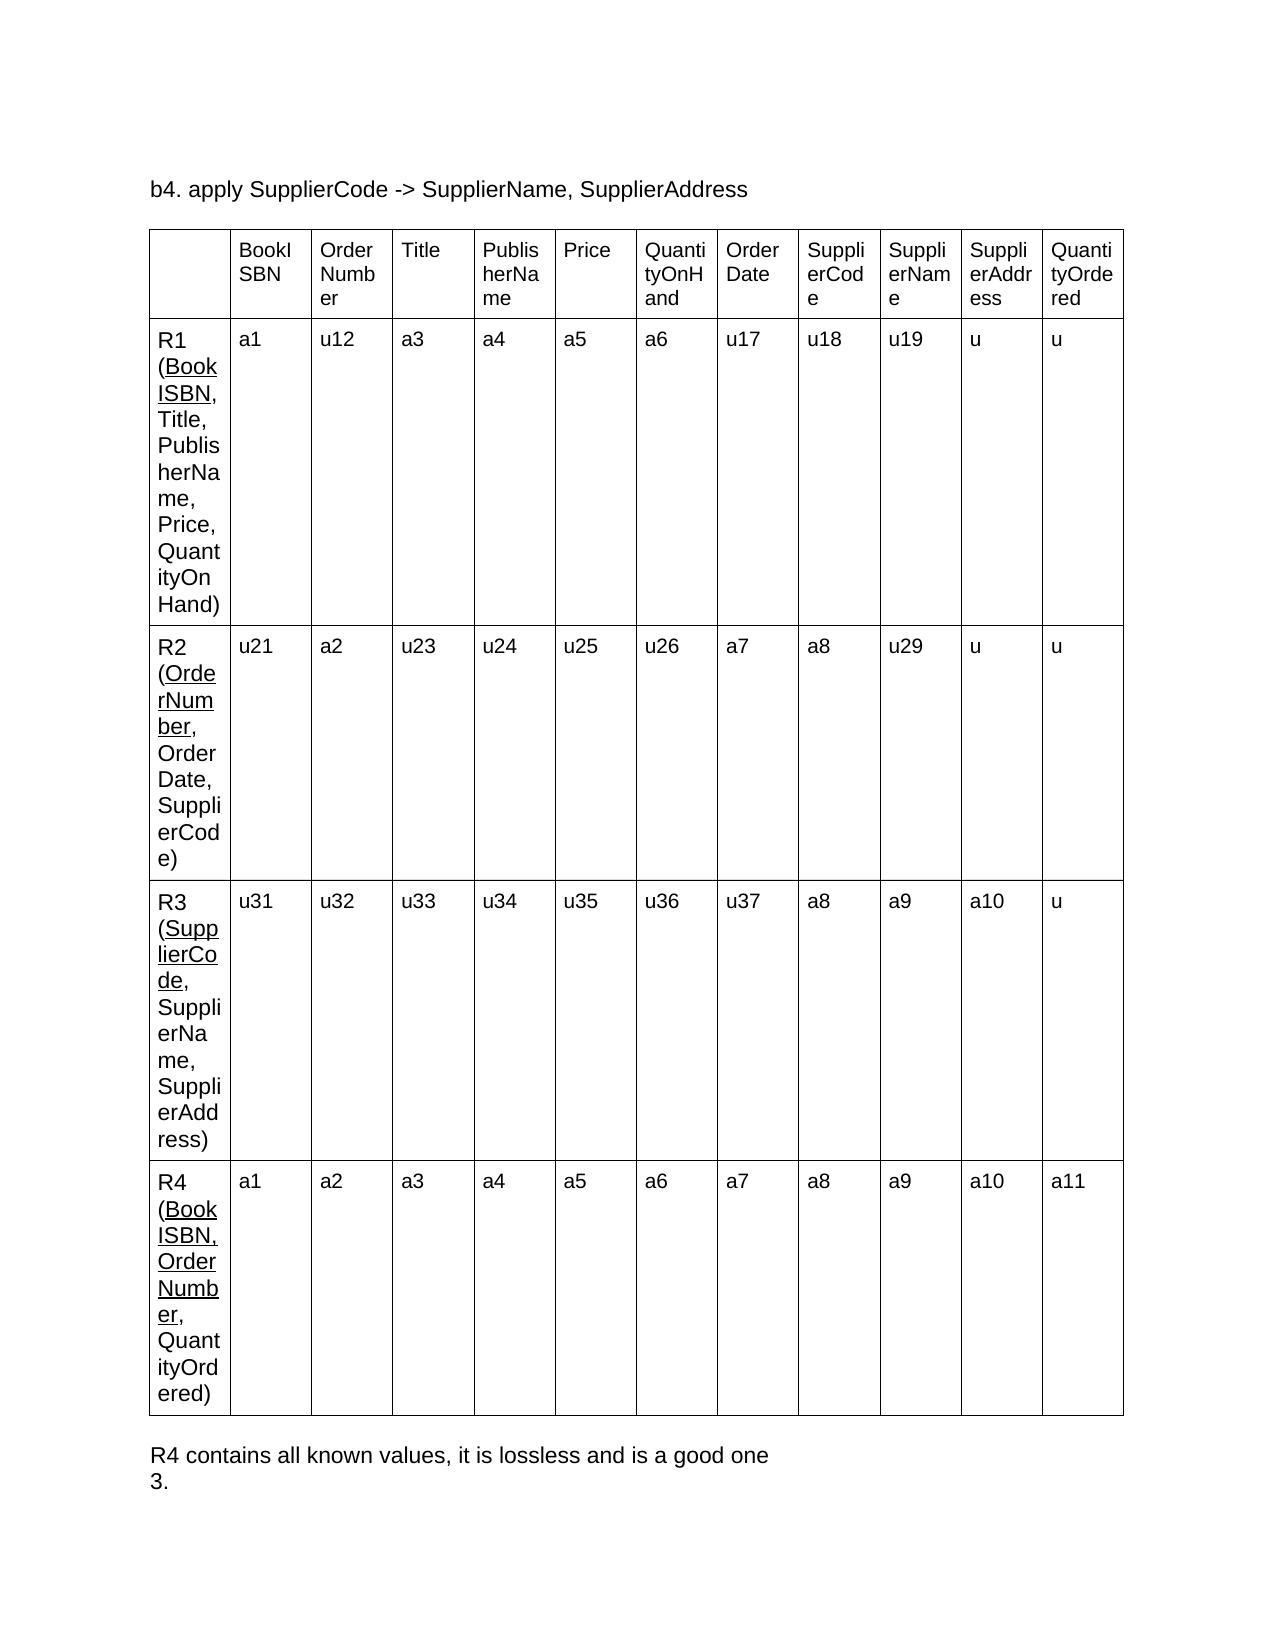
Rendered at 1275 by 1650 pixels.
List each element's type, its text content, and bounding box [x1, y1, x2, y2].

text R4 contains all known values, it is lossless and is a good one [150, 1442, 1125, 1468]
table_cell a3 [393, 1161, 474, 1415]
table_cell u23 [393, 626, 474, 879]
table_header Title [393, 230, 474, 318]
table_cell R3 (SupplierCode, SupplierName, SupplierAddress) [150, 881, 230, 1160]
table_cell a2 [312, 626, 392, 879]
table_cell u35 [556, 881, 636, 1160]
table_header OrderDate [718, 230, 798, 318]
table_header [150, 230, 230, 318]
table_cell a10 [962, 1161, 1042, 1415]
table_header BookISBN [231, 230, 311, 318]
text b4. apply SupplierCode -> SupplierName, SupplierAddress [150, 176, 1125, 203]
table_cell a4 [475, 1161, 555, 1415]
table_cell R1 (BookISBN, Title, PublisherName, Price, QuantityOnHand) [150, 319, 230, 625]
table_cell u17 [718, 319, 798, 625]
table_cell u26 [637, 626, 717, 879]
table_cell a9 [881, 1161, 961, 1415]
table_cell u24 [475, 626, 555, 879]
table_cell u29 [881, 626, 961, 879]
table_header QuantityOrdered [1043, 230, 1123, 318]
table_cell u25 [556, 626, 636, 879]
table_header OrderNumber [312, 230, 392, 318]
table_cell a5 [556, 319, 636, 625]
table_cell a8 [799, 1161, 880, 1415]
table_cell a11 [1043, 1161, 1123, 1415]
table_cell u12 [312, 319, 392, 625]
table_cell u [1043, 626, 1123, 879]
table_cell u [1043, 881, 1123, 1160]
table_cell u19 [881, 319, 961, 625]
table_cell a2 [312, 1161, 392, 1415]
table_cell u21 [231, 626, 311, 879]
table_cell R2 (OrderNumber, OrderDate, SupplierCode) [150, 626, 230, 879]
table_cell a10 [962, 881, 1042, 1160]
table_header QuantityOnHand [637, 230, 717, 318]
table_cell a9 [881, 881, 961, 1160]
table_cell u37 [718, 881, 798, 1160]
table_cell a7 [718, 1161, 798, 1415]
table_header PublisherName [475, 230, 555, 318]
table_cell R4 (BookISBN, OrderNumber, QuantityOrdered) [150, 1161, 230, 1415]
table_cell u [962, 626, 1042, 879]
table_cell a5 [556, 1161, 636, 1415]
table_cell u33 [393, 881, 474, 1160]
table_cell a4 [475, 319, 555, 625]
table_header SupplierName [881, 230, 961, 318]
table_cell u31 [231, 881, 311, 1160]
table_cell u18 [799, 319, 880, 625]
table_cell a3 [393, 319, 474, 625]
table_header Price [556, 230, 636, 318]
table_cell a6 [637, 1161, 717, 1415]
table_cell a8 [799, 626, 880, 879]
table_cell u36 [637, 881, 717, 1160]
table_cell u [1043, 319, 1123, 625]
table_cell a1 [231, 1161, 311, 1415]
table_cell a8 [799, 881, 880, 1160]
table_cell u34 [475, 881, 555, 1160]
table_header SupplierCode [799, 230, 880, 318]
table_cell a7 [718, 626, 798, 879]
table_cell u32 [312, 881, 392, 1160]
text 3. [150, 1468, 1125, 1494]
table_cell a6 [637, 319, 717, 625]
table_cell u [962, 319, 1042, 625]
table_cell a1 [231, 319, 311, 625]
table_header SupplierAddress [962, 230, 1042, 318]
